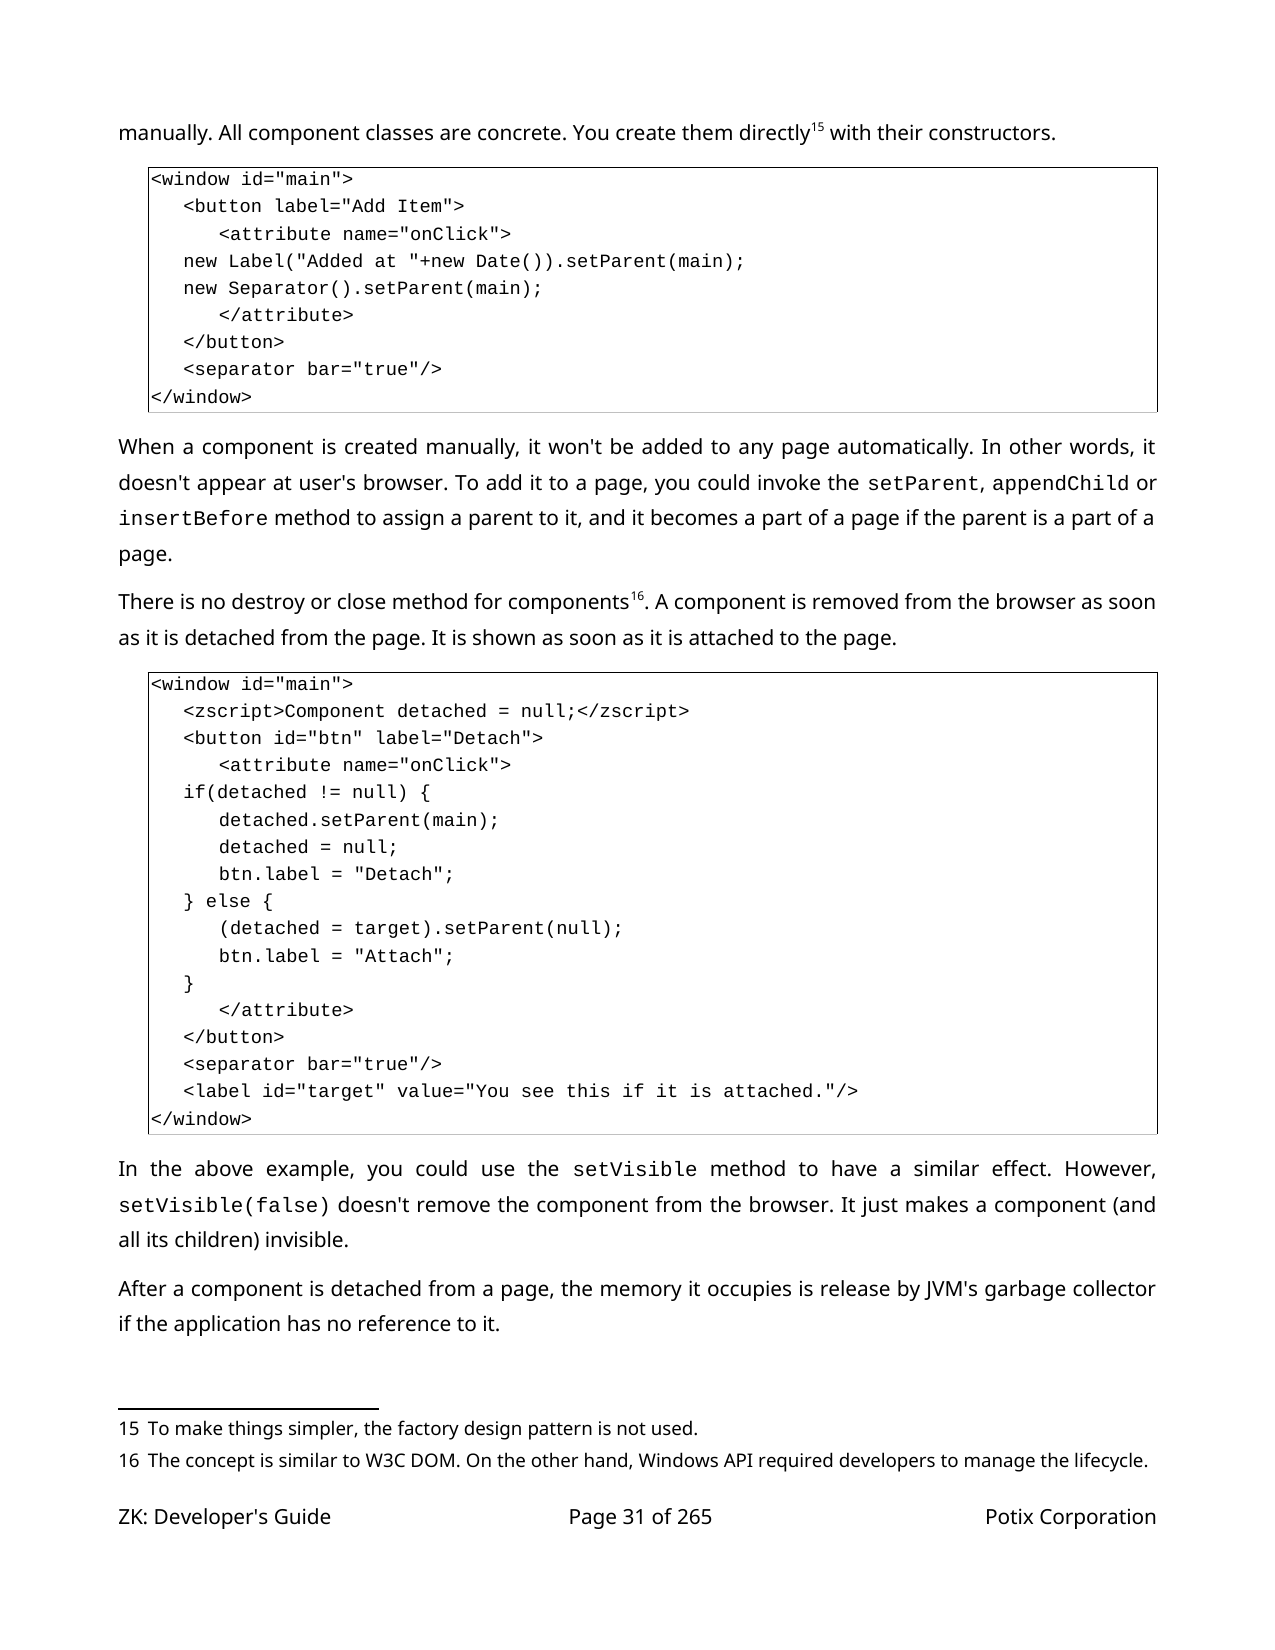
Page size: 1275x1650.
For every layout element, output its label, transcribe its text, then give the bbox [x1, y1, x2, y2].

text To make things simpler, the factory design pattern is not used. [118, 1416, 1157, 1441]
text </window> [149, 1107, 1157, 1134]
text <label id="target" value="You see this if it is attached."/> [149, 1079, 1157, 1104]
text <separator bar="true"/> [149, 1052, 1157, 1076]
text There is no destroy or close method for components. A component is removed from the browser as soon as it is detached from the page. It is shown as soon as it is attached to the page. [118, 587, 1157, 651]
text new Label("Added at "+new Date()).setParent(main); [149, 248, 1157, 273]
text new Separator().setParent(main); [149, 276, 1157, 300]
text </attribute> [149, 303, 1157, 327]
text After a component is detached from a page, the memory it occupies is release by JVM's garbage collector if the application has no reference to it. [118, 1274, 1157, 1338]
text manually. All component classes are concrete. You create them directly with their constructors. [118, 118, 1157, 146]
text </button> [149, 1025, 1157, 1049]
text <window id="main"> [149, 168, 1157, 191]
text <separator bar="true"/> [149, 357, 1157, 382]
text <button label="Add Item"> [149, 194, 1157, 218]
text When a component is created manually, it won't be added to any page automatically. In other words, it doesn't appear at user's browser. To add it to a page, you could invoke the setParent, appendChild or insertBefore method to assign a parent to it, and it becomes a part of a page if the parent is a part of a page. [118, 432, 1157, 567]
text <zscript>Component detached = null;</zscript> [149, 699, 1157, 723]
text btn.label = "Attach"; [149, 943, 1157, 968]
text </window> [149, 384, 1157, 412]
text detached = null; [149, 835, 1157, 859]
text </button> [149, 330, 1157, 354]
text } else { [149, 889, 1157, 913]
text (detached = target).setParent(null); [149, 916, 1157, 941]
text if(detached != null) { [149, 780, 1157, 804]
text <attribute name="onClick"> [149, 753, 1157, 777]
text The concept is similar to W3C DOM. On the other hand, Windows API required developers to manage the lifecycle. [118, 1447, 1157, 1473]
text <attribute name="onClick"> [149, 221, 1157, 246]
text </attribute> [149, 998, 1157, 1022]
text <window id="main"> [149, 673, 1157, 696]
text btn.label = "Detach"; [149, 862, 1157, 886]
text In the above example, you could use the setVisible method to have a similar effect. However, setVisible(false) doesn't remove the component from the browser. It just makes a component (and all its children) invisible. [118, 1154, 1157, 1254]
text } [149, 971, 1157, 995]
text <button id="btn" label="Detach"> [149, 726, 1157, 750]
text detached.setParent(main); [149, 807, 1157, 832]
